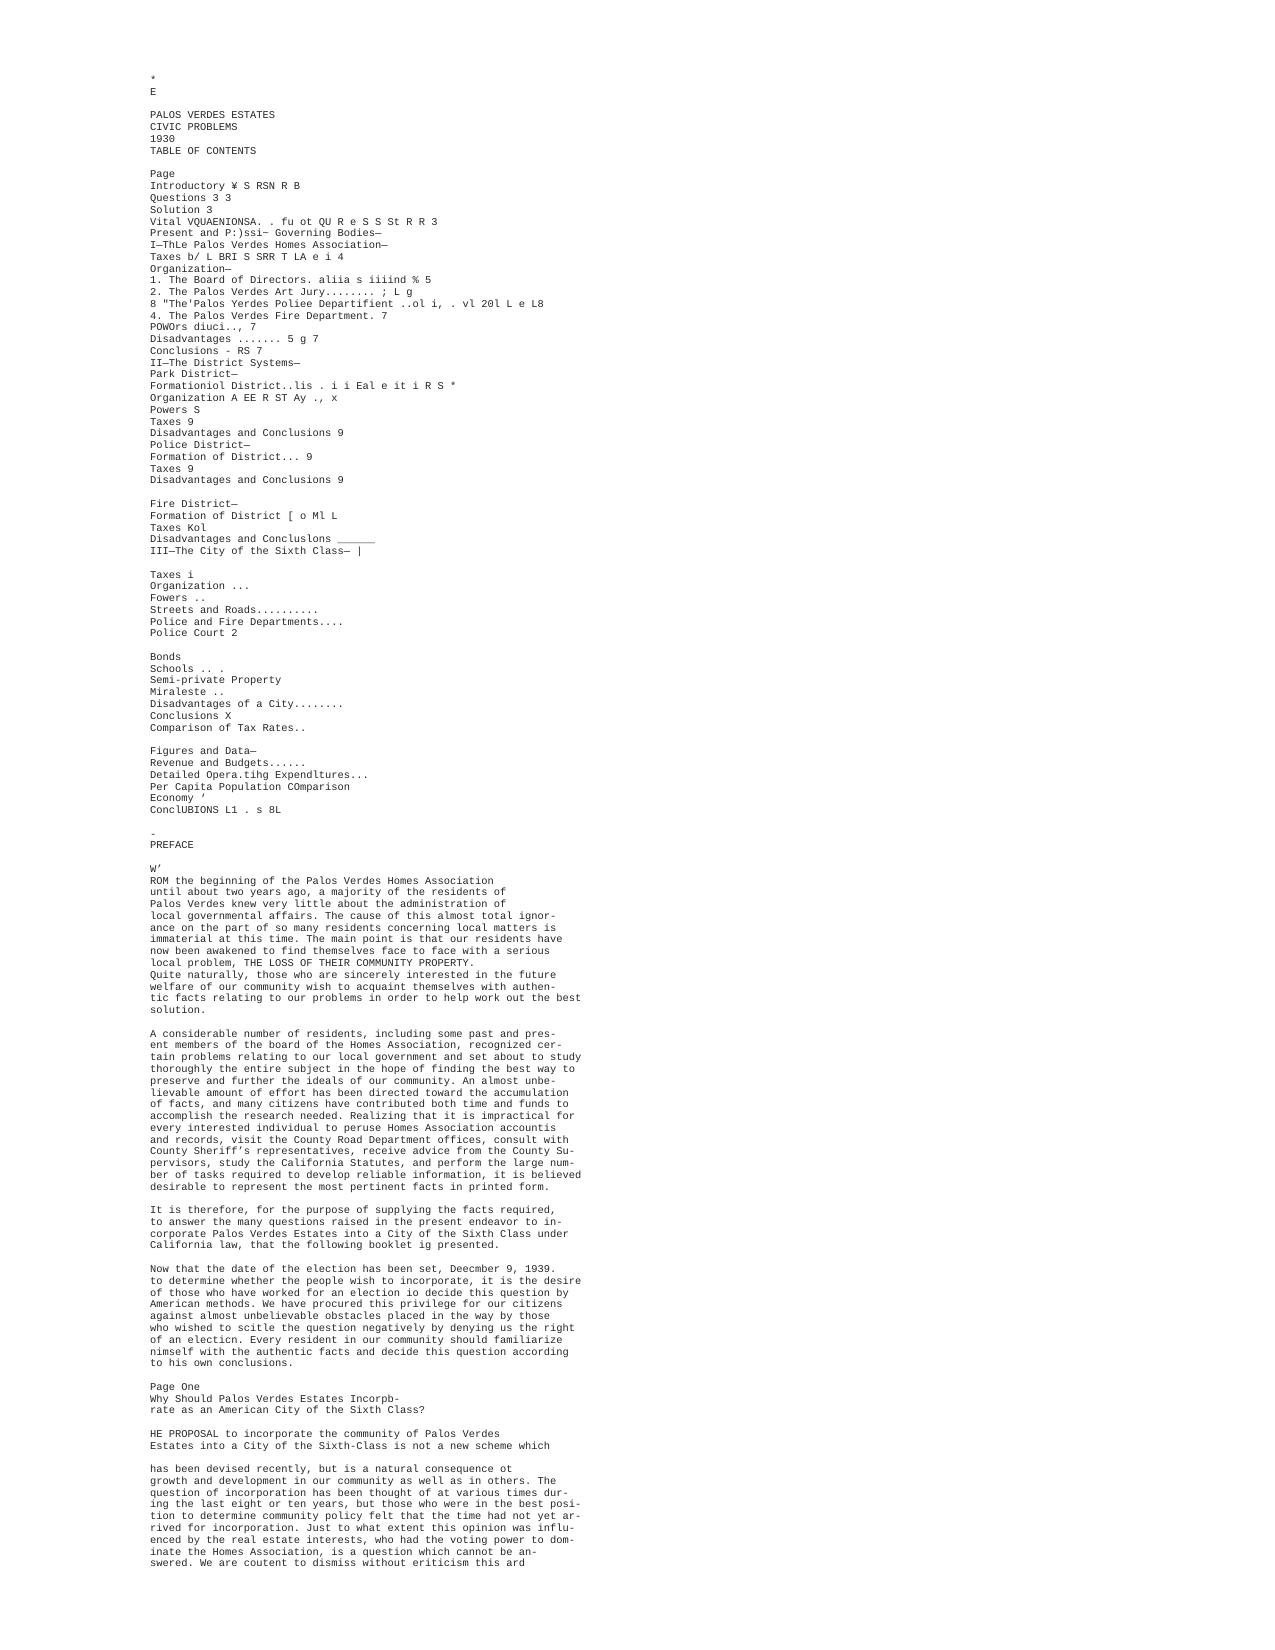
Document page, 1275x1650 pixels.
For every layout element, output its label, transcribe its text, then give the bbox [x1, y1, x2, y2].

text Fowers .. [150, 593, 1125, 605]
text of those who have worked for an election io decide this question by [150, 1287, 1125, 1299]
text 8 "The'Palos Yerdes Poliee Departifient ..ol i, . vl 20l L e L8 [150, 299, 1125, 310]
text Disadvantages and Concluslons ______ [150, 534, 1125, 546]
text Schools .. . [150, 663, 1125, 675]
text Taxes 9 [150, 416, 1125, 428]
text corporate Palos Verdes Estates into a City of the Sixth Class under [150, 1228, 1125, 1240]
text Taxes 9 [150, 463, 1125, 475]
text preserve and further the ideals of our community. An almost unbe- [150, 1076, 1125, 1087]
text solution. [150, 1005, 1125, 1017]
text TABLE OF CONTENTS [150, 146, 1125, 157]
text Detailed Opera.tihg Expendltures... [150, 769, 1125, 781]
text question of incorporation has been thought of at various times dur- [150, 1487, 1125, 1499]
text Vital VQUAENIONSA. . fu ot QU R e S S St R R 3 [150, 216, 1125, 228]
text pervisors, study the California Statutes, and perform the large num- [150, 1158, 1125, 1170]
text now been awakened to find themselves face to face with a serious [150, 946, 1125, 958]
text tain problems relating to our local government and set about to study [150, 1052, 1125, 1064]
text II—The District Systems— [150, 357, 1125, 369]
text ROM the beginning of the Palos Verdes Homes Association [150, 875, 1125, 887]
text tion to determine community policy felt that the time had not yet ar- [150, 1511, 1125, 1523]
text ConclUBIONS L1 . s 8L [150, 805, 1125, 817]
text Streets and Roads.......... [150, 605, 1125, 616]
text Formation of District [ o Ml L [150, 511, 1125, 522]
text rived for incorporation. Just to what extent this opinion was influ- [150, 1523, 1125, 1534]
text Bonds [150, 652, 1125, 663]
text Fire District— [150, 499, 1125, 511]
text Taxes i [150, 569, 1125, 581]
text E [150, 87, 1125, 98]
text rate as an American City of the Sixth Class? [150, 1405, 1125, 1417]
text growth and development in our community as well as in others. The [150, 1476, 1125, 1487]
text Disadvantages of a City........ [150, 699, 1125, 711]
text Police District— [150, 440, 1125, 452]
text County Sheriff’s representatives, receive advice from the County Su- [150, 1146, 1125, 1158]
text Police and Fire Departments.... [150, 616, 1125, 628]
text until about two years ago, a majority of the residents of [150, 887, 1125, 899]
text lievable amount of effort has been directed toward the accumulation [150, 1087, 1125, 1099]
text to answer the many questions raised in the present endeavor to in- [150, 1217, 1125, 1228]
text I—ThLe Palos Verdes Homes Association— [150, 240, 1125, 252]
text Formationiol District..lis . i i Eal e it i R S * [150, 381, 1125, 393]
text Powers S [150, 404, 1125, 416]
text PALOS VERDES ESTATES [150, 110, 1125, 122]
text Introductory ¥ S RSN R B [150, 181, 1125, 193]
text PREFACE [150, 840, 1125, 852]
text Taxes b/ L BRI S SRR T LA e i 4 [150, 252, 1125, 263]
text Questions 3 3 [150, 193, 1125, 204]
text 4. The Palos Verdes Fire Department. 7 [150, 310, 1125, 322]
text has been devised recently, but is a natural consequence ot [150, 1464, 1125, 1476]
text 1. The Board of Directors. aliia s iiiind % 5 [150, 275, 1125, 287]
text * [150, 75, 1125, 87]
text Figures and Data— [150, 746, 1125, 758]
text enced by the real estate interests, who had the voting power to dom- [150, 1534, 1125, 1546]
text - [150, 828, 1125, 840]
text Conclusions - RS 7 [150, 346, 1125, 357]
text Page One [150, 1382, 1125, 1393]
text 2. The Palos Verdes Art Jury........ ; L g [150, 287, 1125, 299]
text of an electicn. Every resident in our community should familiarize [150, 1334, 1125, 1346]
text Per Capita Population COmparison [150, 781, 1125, 793]
text POWOrs diuci.., 7 [150, 322, 1125, 334]
text Page [150, 169, 1125, 181]
text to determine whether the people wish to incorporate, it is the desire [150, 1276, 1125, 1287]
text Organization ... [150, 581, 1125, 593]
text Park District— [150, 369, 1125, 381]
text Revenue and Budgets...... [150, 758, 1125, 769]
text Solution 3 [150, 204, 1125, 216]
text nimself with the authentic facts and decide this question according [150, 1346, 1125, 1358]
text Economy ‘ [150, 793, 1125, 805]
text Taxes Kol [150, 522, 1125, 534]
text immaterial at this time. The main point is that our residents have [150, 934, 1125, 946]
text ance on the part of so many residents concerning local matters is [150, 922, 1125, 934]
text desirable to represent the most pertinent facts in printed form. [150, 1181, 1125, 1193]
text Comparison of Tax Rates.. [150, 722, 1125, 734]
text Why Should Palos Verdes Estates Incorpb- [150, 1393, 1125, 1405]
text ent members of the board of the Homes Association, recognized cer- [150, 1040, 1125, 1052]
text Formation of District... 9 [150, 452, 1125, 463]
text American methods. We have procured this privilege for our citizens [150, 1299, 1125, 1311]
text tic facts relating to our problems in order to help work out the best [150, 993, 1125, 1005]
text HE PROPOSAL to incorporate the community of Palos Verdes [150, 1429, 1125, 1440]
text It is therefore, for the purpose of supplying the facts required, [150, 1205, 1125, 1217]
text who wished to scitle the question negatively by denying us the right [150, 1323, 1125, 1334]
text Quite naturally, those who are sincerely interested in the future [150, 969, 1125, 981]
text local problem, THE LOSS OF THEIR COMMUNITY PROPERTY. [150, 958, 1125, 969]
text ber of tasks required to develop reliable information, it is believed [150, 1170, 1125, 1181]
text welfare of our community wish to acquaint themselves with authen- [150, 981, 1125, 993]
text California law, that the following booklet ig presented. [150, 1240, 1125, 1252]
text local governmental affairs. The cause of this almost total ignor- [150, 911, 1125, 922]
text every interested individual to peruse Homes Association accountis [150, 1123, 1125, 1134]
text to his own conclusions. [150, 1358, 1125, 1370]
text Palos Verdes knew very little about the administration of [150, 899, 1125, 911]
text Disadvantages and Conclusions 9 [150, 475, 1125, 487]
text W’ [150, 864, 1125, 875]
text Estates into a City of the Sixth-Class is not a new scheme which [150, 1440, 1125, 1452]
text Miraleste .. [150, 687, 1125, 699]
text Police Court 2 [150, 628, 1125, 640]
text Semi-private Property [150, 675, 1125, 687]
text Disadvantages ....... 5 g 7 [150, 334, 1125, 346]
text III—The City of the Sixth Class— | [150, 546, 1125, 558]
text ing the last eight or ten years, but those who were in the best posi- [150, 1499, 1125, 1511]
text Now that the date of the election has been set, Deecmber 9, 1939. [150, 1264, 1125, 1276]
text and records, visit the County Road Department offices, consult with [150, 1134, 1125, 1146]
text Conclusions X [150, 711, 1125, 722]
text accomplish the research needed. Realizing that it is impractical for [150, 1111, 1125, 1123]
text Organization— [150, 263, 1125, 275]
text A considerable number of residents, including some past and pres- [150, 1028, 1125, 1040]
text Present and P:)ssi~ Governing Bodies— [150, 228, 1125, 240]
text thoroughly the entire subject in the hope of finding the best way to [150, 1064, 1125, 1076]
text of facts, and many citizens have contributed both time and funds to [150, 1099, 1125, 1111]
text Organization A EE R ST Ay ., x [150, 393, 1125, 404]
text inate the Homes Association, is a question which cannot be an- [150, 1546, 1125, 1558]
text Disadvantages and Conclusions 9 [150, 428, 1125, 440]
text swered. We are coutent to dismiss without eriticism this ard [150, 1558, 1125, 1570]
text 1930 [150, 134, 1125, 146]
text against almost unbelievable obstacles placed in the way by those [150, 1311, 1125, 1323]
text CIVIC PROBLEMS [150, 122, 1125, 134]
